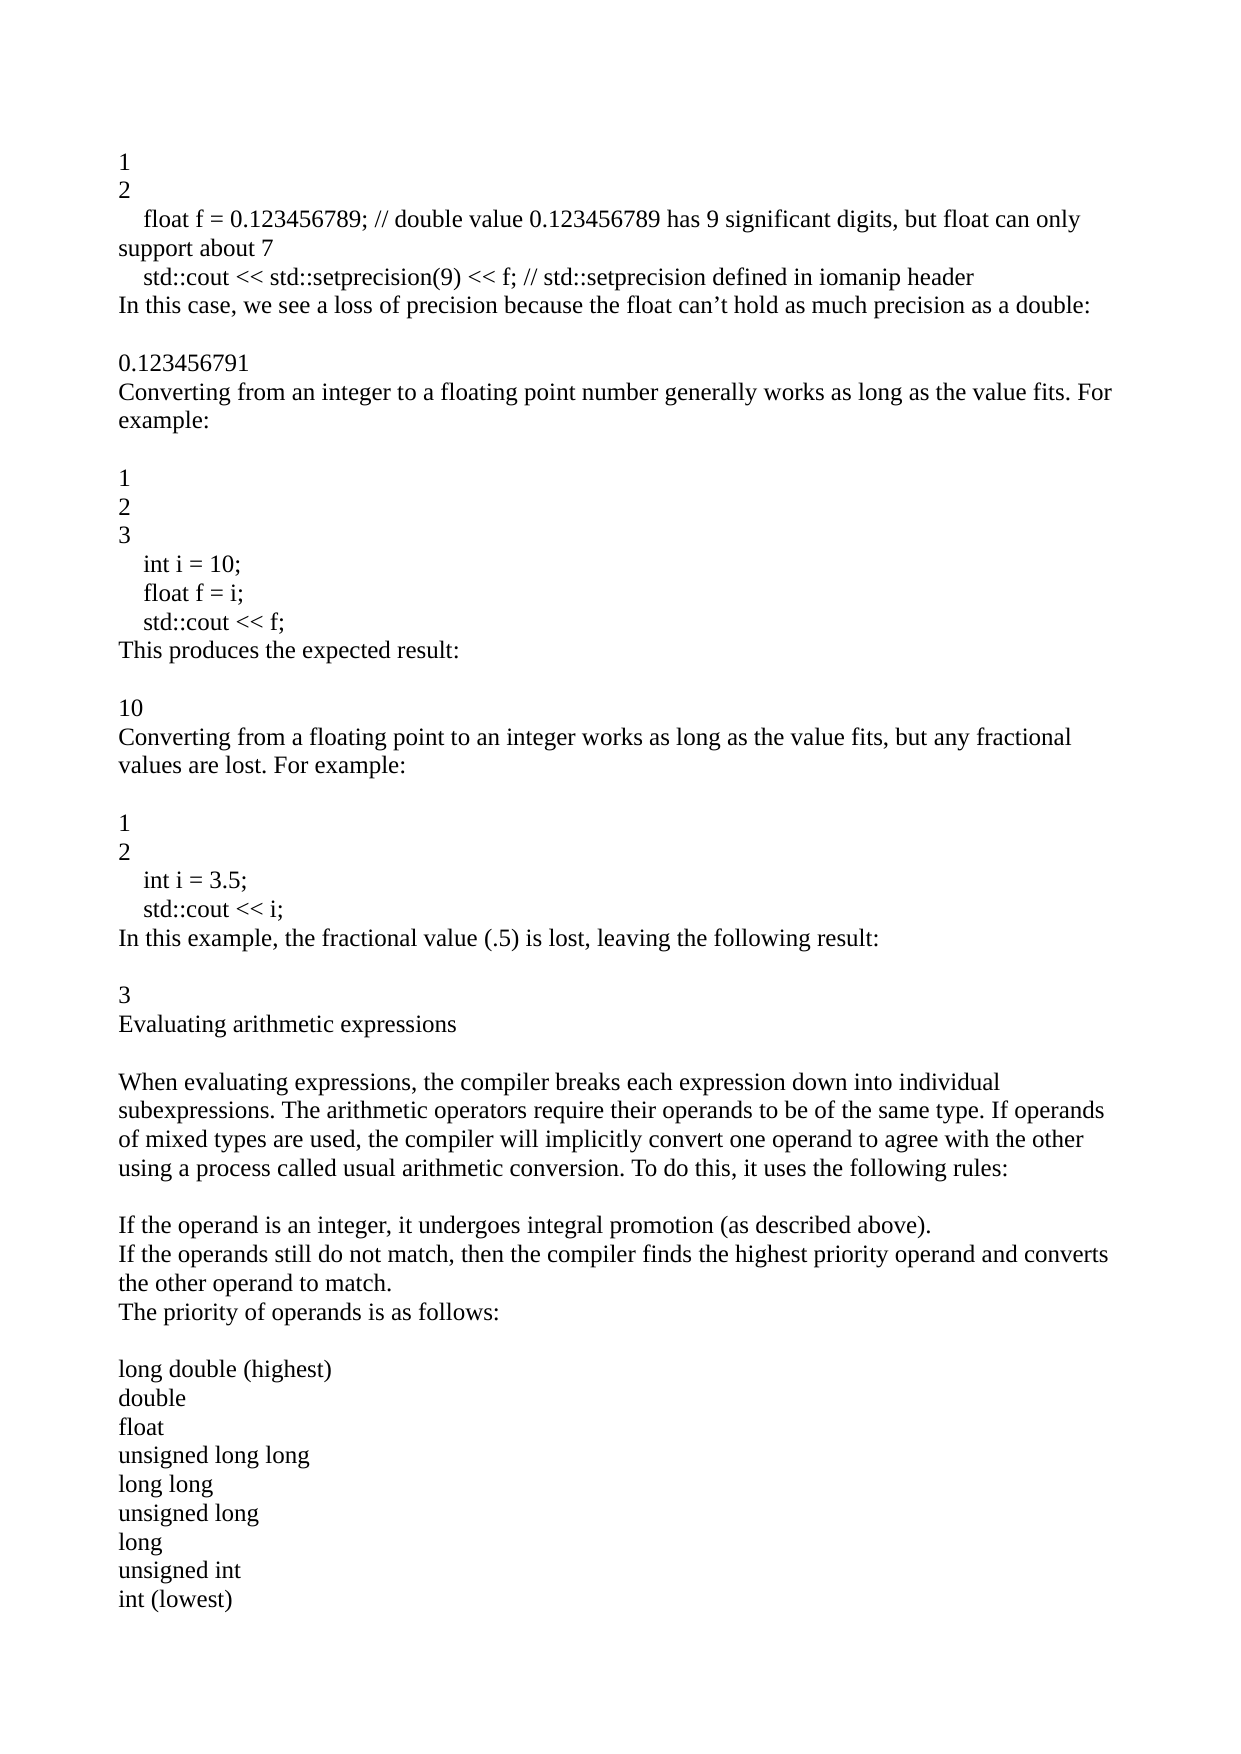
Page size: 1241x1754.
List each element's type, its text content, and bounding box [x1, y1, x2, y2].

text long long [118, 1469, 1122, 1498]
text If the operands still do not match, then the compiler finds the highest priority operand and converts the other operand to match. [118, 1239, 1122, 1297]
text The priority of operands is as follows: [118, 1297, 1122, 1326]
text int i = 3.5; [118, 866, 1122, 894]
text float f = i; [118, 578, 1122, 607]
text std::cout << f; [118, 607, 1122, 636]
text float [118, 1412, 1122, 1441]
text 10 [118, 693, 1122, 722]
text unsigned long [118, 1498, 1122, 1527]
text 1 [118, 147, 1122, 176]
text Converting from a floating point to an integer works as long as the value fits, but any fractional values are lost. For example: [118, 722, 1122, 779]
text 1 [118, 808, 1122, 837]
text int i = 10; [118, 549, 1122, 578]
text 3 [118, 521, 1122, 549]
text float f = 0.123456789; // double value 0.123456789 has 9 significant digits, but float can only support about 7 [118, 204, 1122, 262]
text This produces the expected result: [118, 636, 1122, 664]
text long [118, 1527, 1122, 1556]
text 2 [118, 176, 1122, 204]
text std::cout << std::setprecision(9) << f; // std::setprecision defined in iomanip header [118, 262, 1122, 291]
text 2 [118, 837, 1122, 866]
text unsigned int [118, 1556, 1122, 1584]
text If the operand is an integer, it undergoes integral promotion (as described above). [118, 1211, 1122, 1239]
text In this case, we see a loss of precision because the float can’t hold as much precision as a double: [118, 291, 1122, 319]
text unsigned long long [118, 1441, 1122, 1469]
text long double (highest) [118, 1354, 1122, 1383]
text 0.123456791 [118, 348, 1122, 377]
text Evaluating arithmetic expressions [118, 1009, 1122, 1038]
text 1 [118, 463, 1122, 492]
text In this example, the fractional value (.5) is lost, leaving the following result: [118, 923, 1122, 952]
text Converting from an integer to a floating point number generally works as long as the value fits. For example: [118, 377, 1122, 434]
text std::cout << i; [118, 894, 1122, 923]
text When evaluating expressions, the compiler breaks each expression down into individual subexpressions. The arithmetic operators require their operands to be of the same type. If operands of mixed types are used, the compiler will implicitly convert one operand to agree with the other using a process called usual arithmetic conversion. To do this, it uses the following rules: [118, 1067, 1122, 1182]
text 2 [118, 492, 1122, 521]
text int (lowest) [118, 1584, 1122, 1613]
text double [118, 1383, 1122, 1412]
text 3 [118, 981, 1122, 1009]
